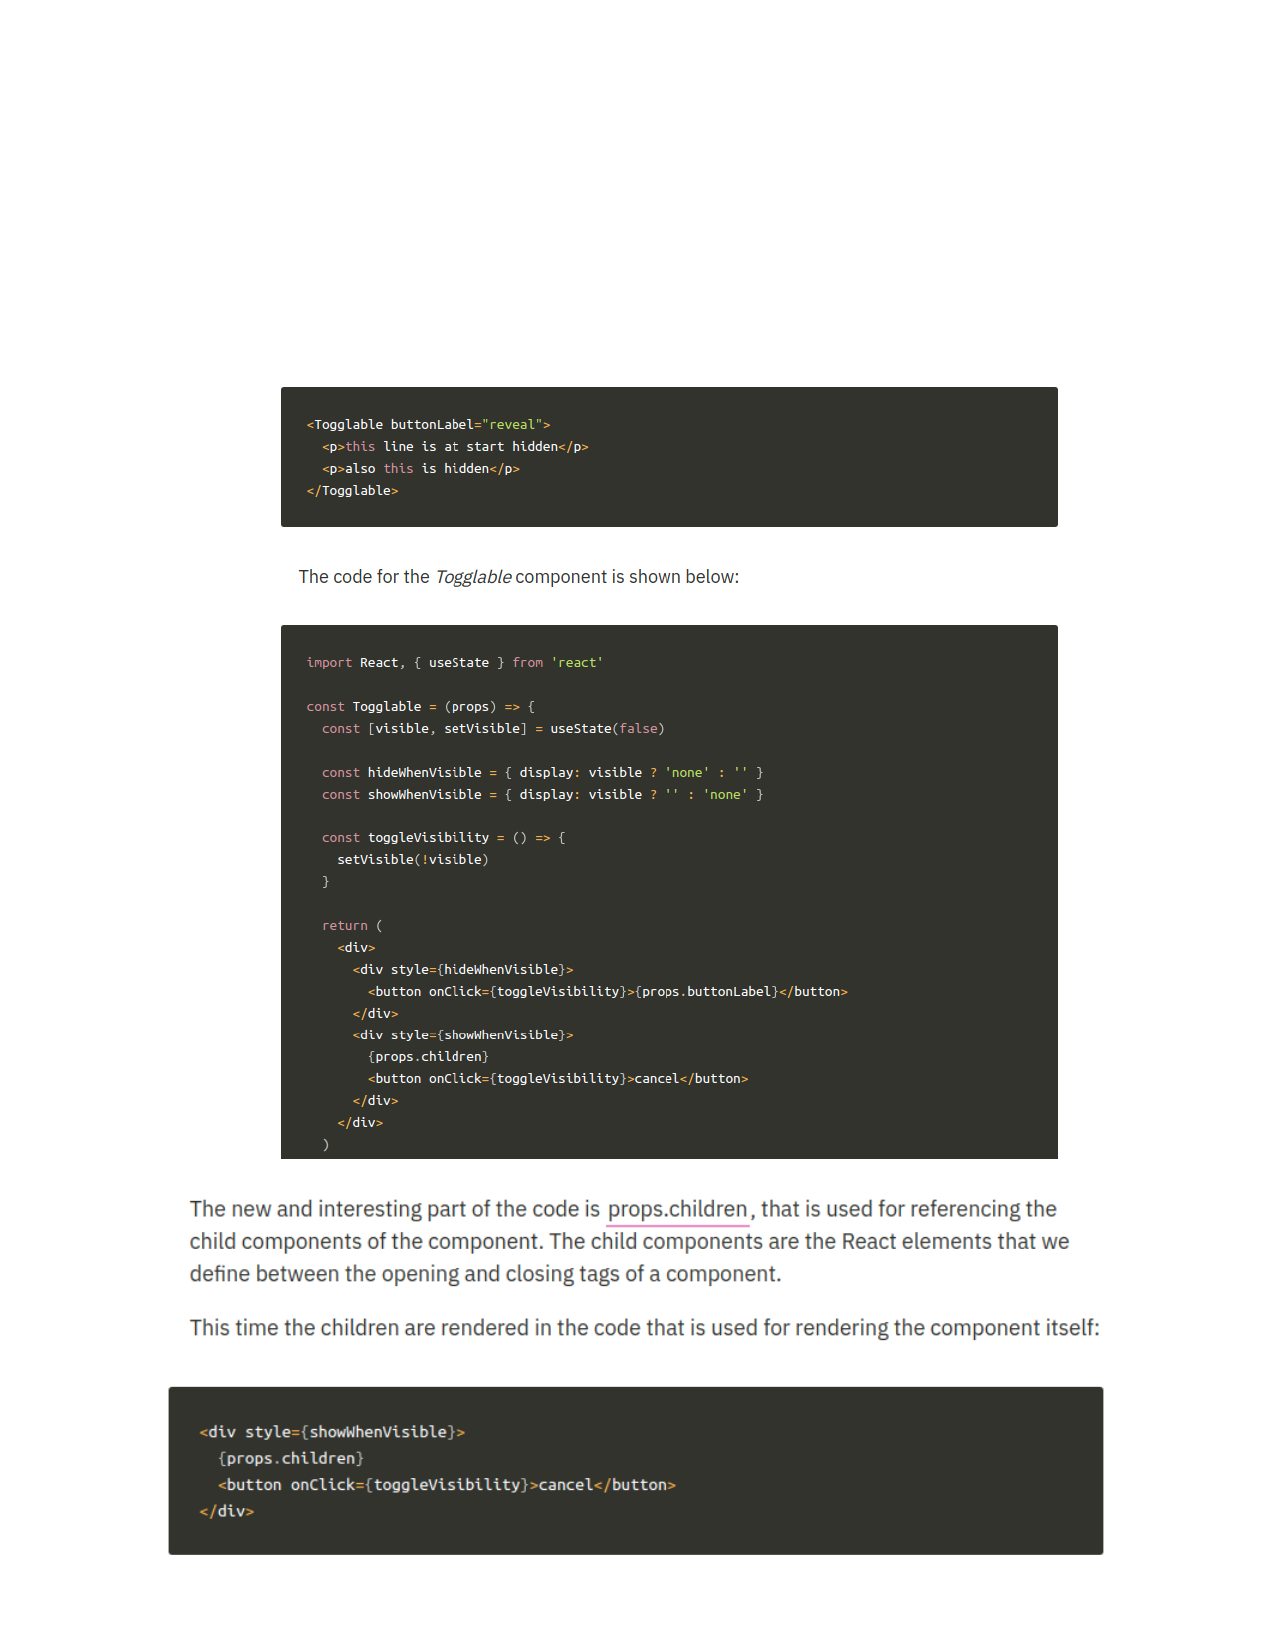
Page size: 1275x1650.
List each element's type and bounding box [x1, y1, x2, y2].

picture [104, 368, 1143, 1579]
